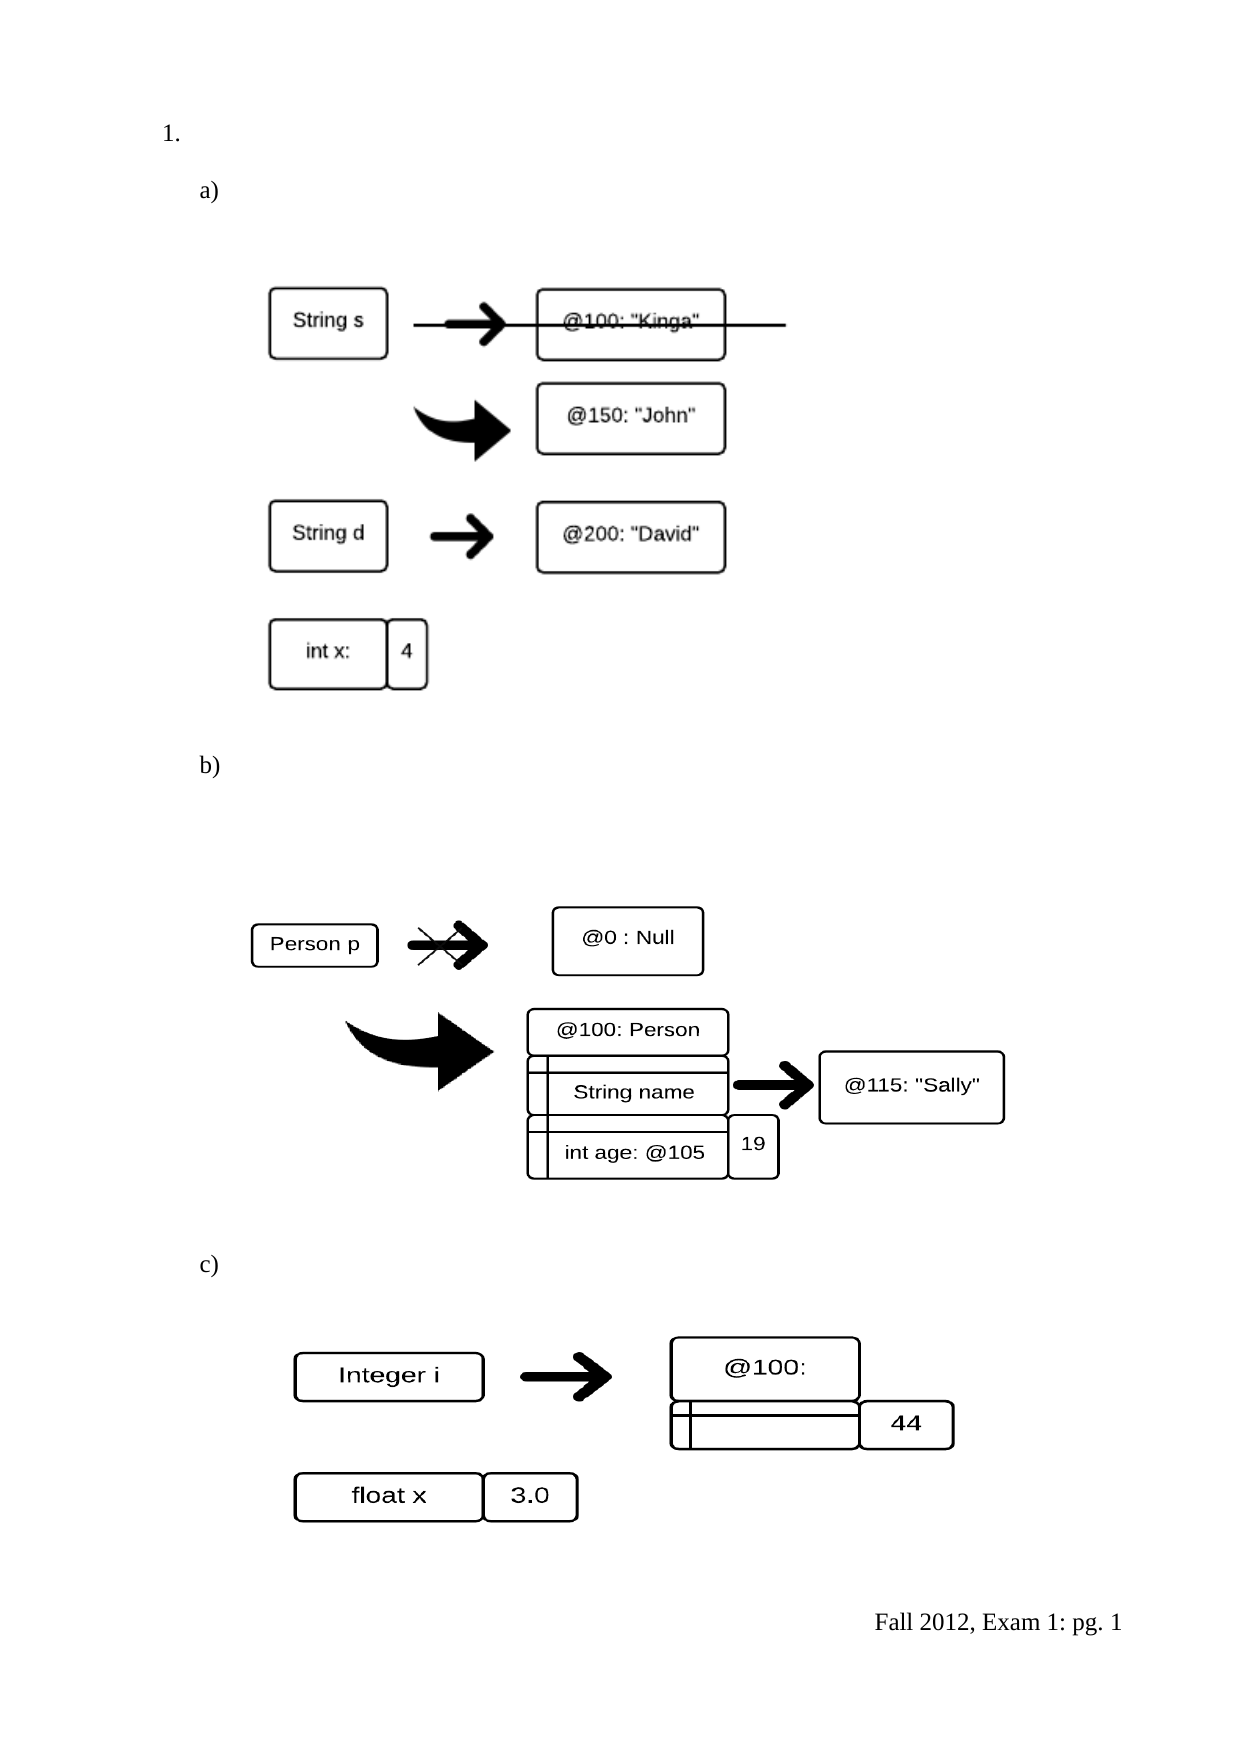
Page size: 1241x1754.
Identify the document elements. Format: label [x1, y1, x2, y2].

picture [202, 865, 1053, 1221]
picture [223, 241, 833, 736]
picture [232, 1289, 1016, 1569]
